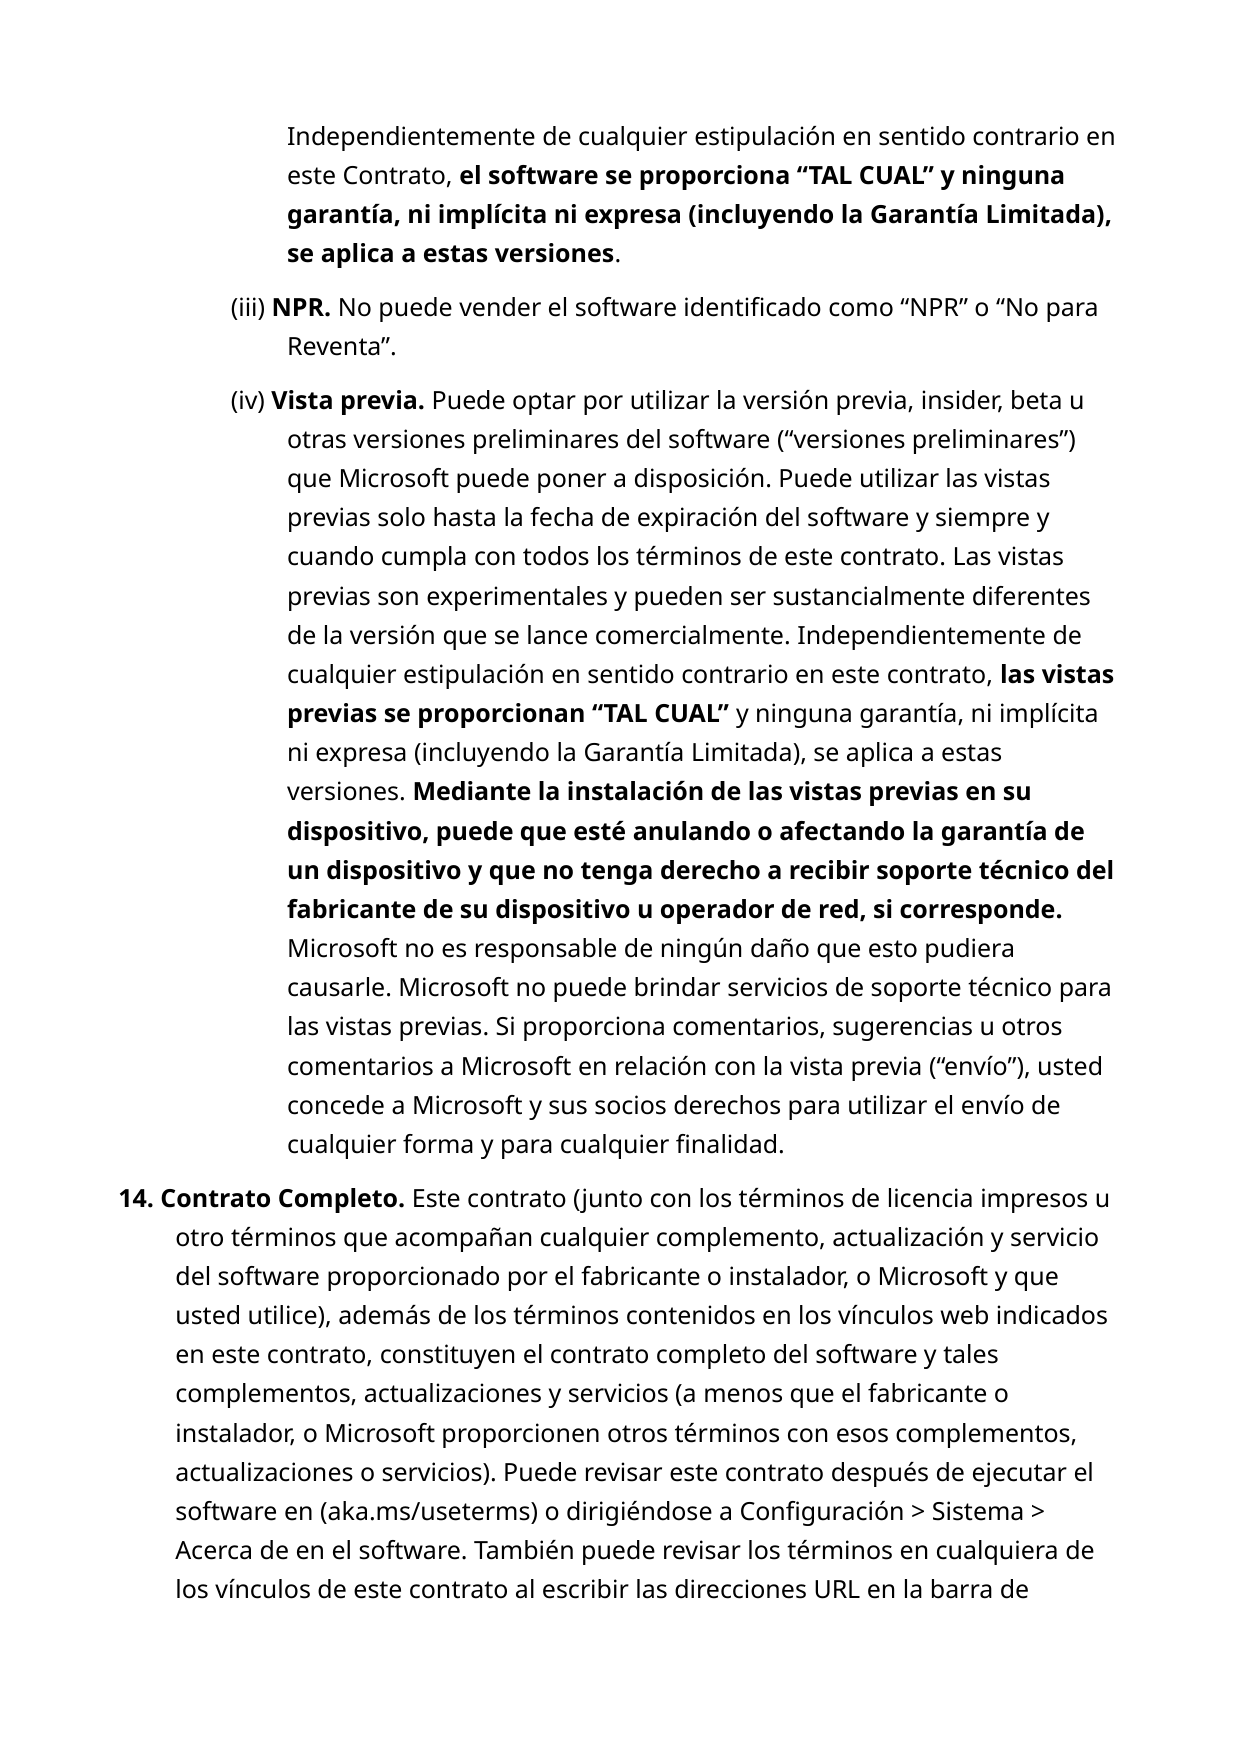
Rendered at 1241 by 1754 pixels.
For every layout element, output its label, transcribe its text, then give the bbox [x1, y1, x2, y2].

text (iv) Vista previa. Puede optar por utilizar la versión previa, insider, beta u otras versiones preliminares del software (“versiones preliminares”) que Microsoft puede poner a disposición. Puede utilizar las vistas previas solo hasta la fecha de expiración del software y siempre y cuando cumpla con todos los términos de este contrato. Las vistas previas son experimentales y pueden ser sustancialmente diferentes de la versión que se lance comercialmente. Independientemente de cualquier estipulación en sentido contrario en este contrato, las vistas previas se proporcionan “TAL CUAL” y ninguna garantía, ni implícita ni expresa (incluyendo la Garantía Limitada), se aplica a estas versiones. Mediante la instalación de las vistas previas en su dispositivo, puede que esté anulando o afectando la garantía de un dispositivo y que no tenga derecho a recibir soporte técnico del fabricante de su dispositivo u operador de red, si corresponde. Microsoft no es responsable de ningún daño que esto pudiera causarle. Microsoft no puede brindar servicios de soporte técnico para las vistas previas. Si proporciona comentarios, sugerencias u otros comentarios a Microsoft en relación con la vista previa (“envío”), usted concede a Microsoft y sus socios derechos para utilizar el envío de cualquier forma y para cualquier finalidad. [231, 382, 1122, 1161]
text (iii) NPR. No puede vender el software identificado como “NPR” o “No para Reventa”. [231, 289, 1122, 363]
text Independientemente de cualquier estipulación en sentido contrario en este Contrato, el software se proporciona “TAL CUAL” y ninguna garantía, ni implícita ni expresa (incluyendo la Garantía Limitada), se aplica a estas versiones. [231, 118, 1122, 270]
text 14. Contrato Completo. Este contrato (junto con los términos de licencia impresos u otro términos que acompañan cualquier complemento, actualización y servicio del software proporcionado por el fabricante o instalador, o Microsoft y que usted utilice), además de los términos contenidos en los vínculos web indicados en este contrato, constituyen el contrato completo del software y tales complementos, actualizaciones y servicios (a menos que el fabricante o instalador, o Microsoft proporcionen otros términos con esos complementos, actualizaciones o servicios). Puede revisar este contrato después de ejecutar el software en (aka.ms/useterms) o dirigiéndose a Configuración > Sistema > Acerca de en el software. También puede revisar los términos en cualquiera de los vínculos de este contrato al escribir las direcciones URL en la barra de [118, 1180, 1122, 1606]
